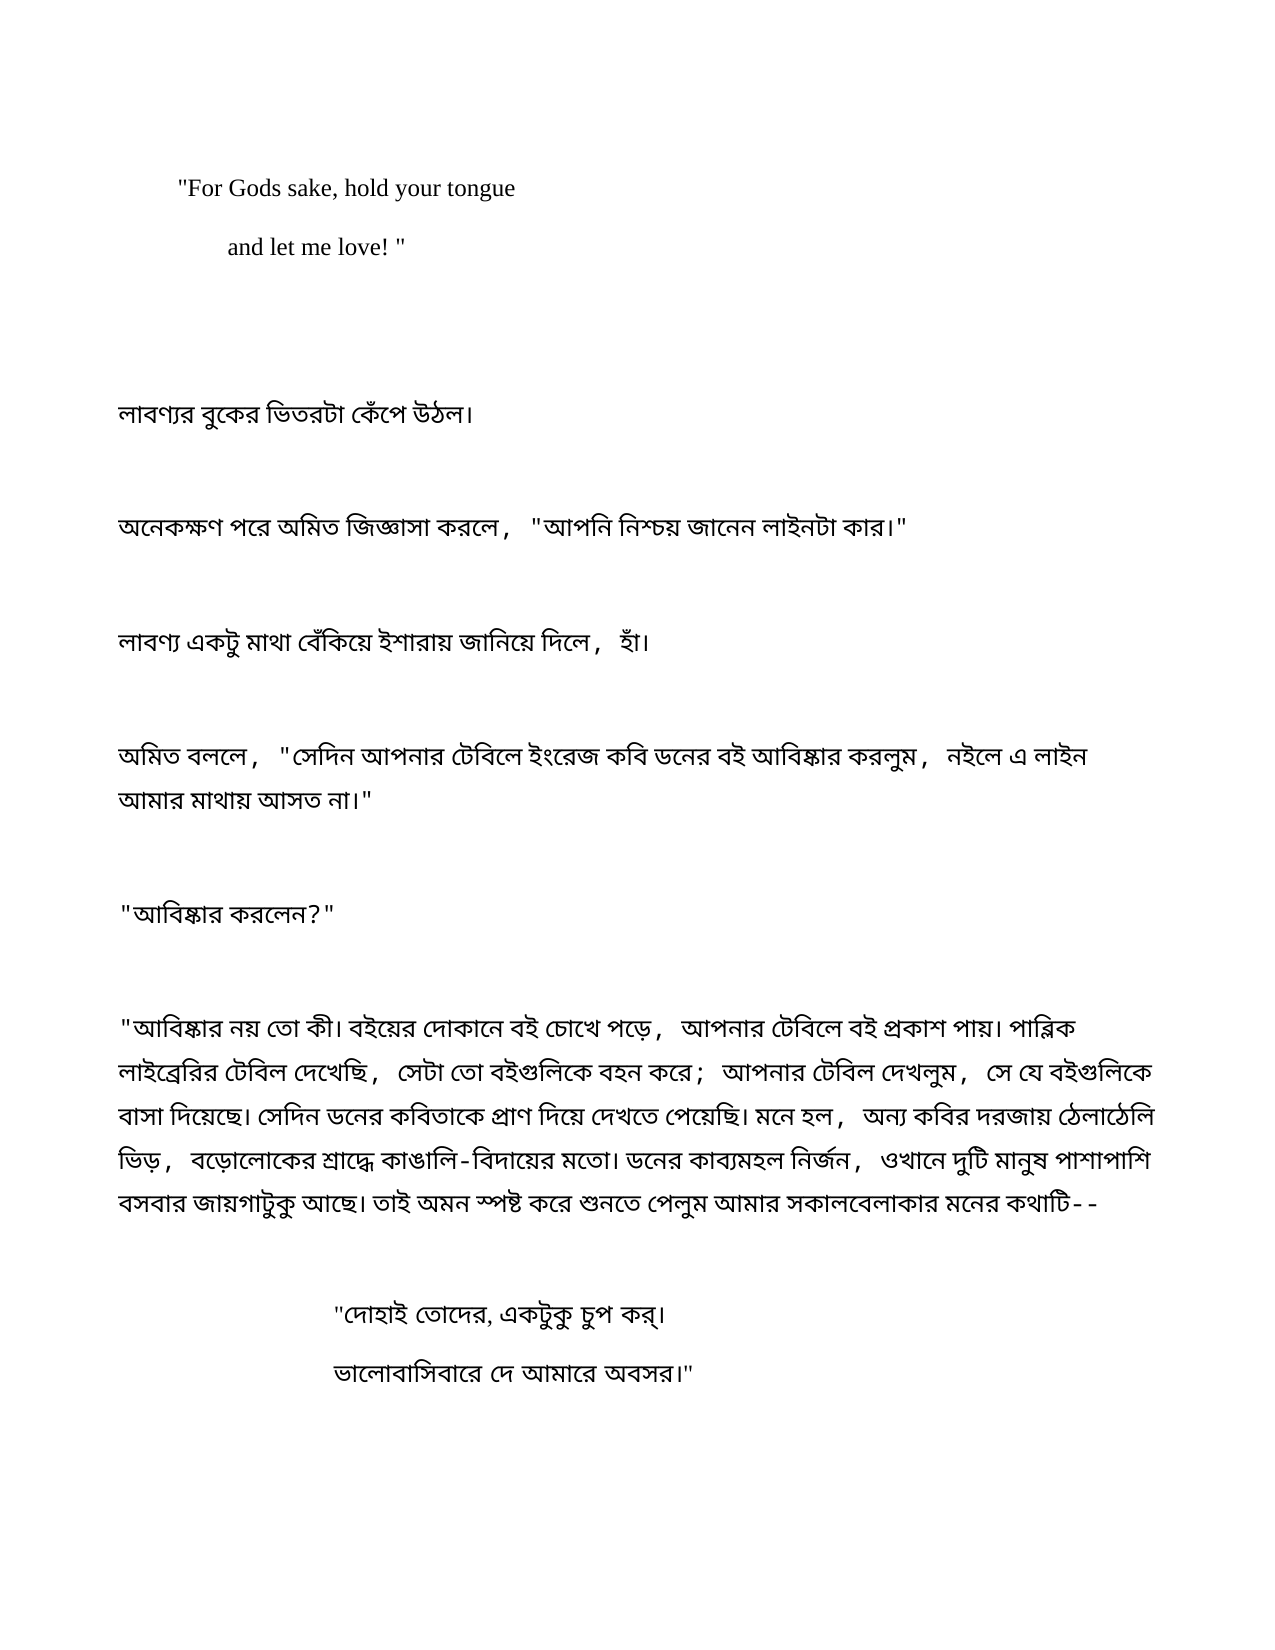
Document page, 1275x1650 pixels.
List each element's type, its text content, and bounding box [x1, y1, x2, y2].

text ভালোবাসিবারে দে আমারে অবসর।" [177, 1359, 1098, 1388]
text "আবিষ্কার নয় তো কী। বইয়ের দোকানে বই চোখে পড়ে, আপনার টেবিলে বই প্রকাশ পায়। পাব্লিক লাইব্রেরির টেবিল দেখেছি, সেটা তো বইগুলিকে বহন করে; আপনার টেবিল দেখলুম, সে যে বইগুলিকে বাসা দিয়েছে। সেদিন ডনের কবিতাকে প্রাণ দিয়ে দেখতে পেয়েছি। মনে হল, অন্য কবির দরজায় ঠেলাঠেলি ভিড়, বড়োলোকের শ্রাদ্ধে কাঙালি-বিদায়ের মতো। ডনের কাব্যমহল নির্জন, ওখানে দুটি মানুষ পাশাপাশি বসবার জায়গাটুকু আছে। তাই অমন স্পষ্ট করে শুনতে পেলুম আমার সকালবেলাকার মনের কথাটি-- [118, 1011, 1157, 1223]
text লাবণ্যর বুকের ভিতরটা কেঁপে উঠল। [118, 401, 1157, 433]
text "দোহাই তোদের, একটুকু চুপ কর্‌। [540, 1301, 1098, 1330]
text অমিত বললে, "সেদিন আপনার টেবিলে ইংরেজ কবি ডনের বই আবিষ্কার করলুম, নইলে এ লাইন আমার মাথায় আসত না।" [118, 739, 1157, 819]
text and let me love! " [177, 232, 1098, 261]
text অনেকক্ষণ পরে অমিত জিজ্ঞাসা করলে, "আপনি নিশ্চয় জানেন লাইনটা কার।" [118, 510, 1157, 547]
text লাবণ্য একটু মাথা বেঁকিয়ে ইশারায় জানিয়ে দিলে, হাঁ। [118, 624, 1157, 661]
text "আবিষ্কার করলেন?" [118, 897, 1157, 934]
text "দোহাই তোদের, একটুকু চুপ কর্‌। [177, 1301, 548, 1330]
text "For Gods sake, hold your tongue [177, 173, 1098, 202]
